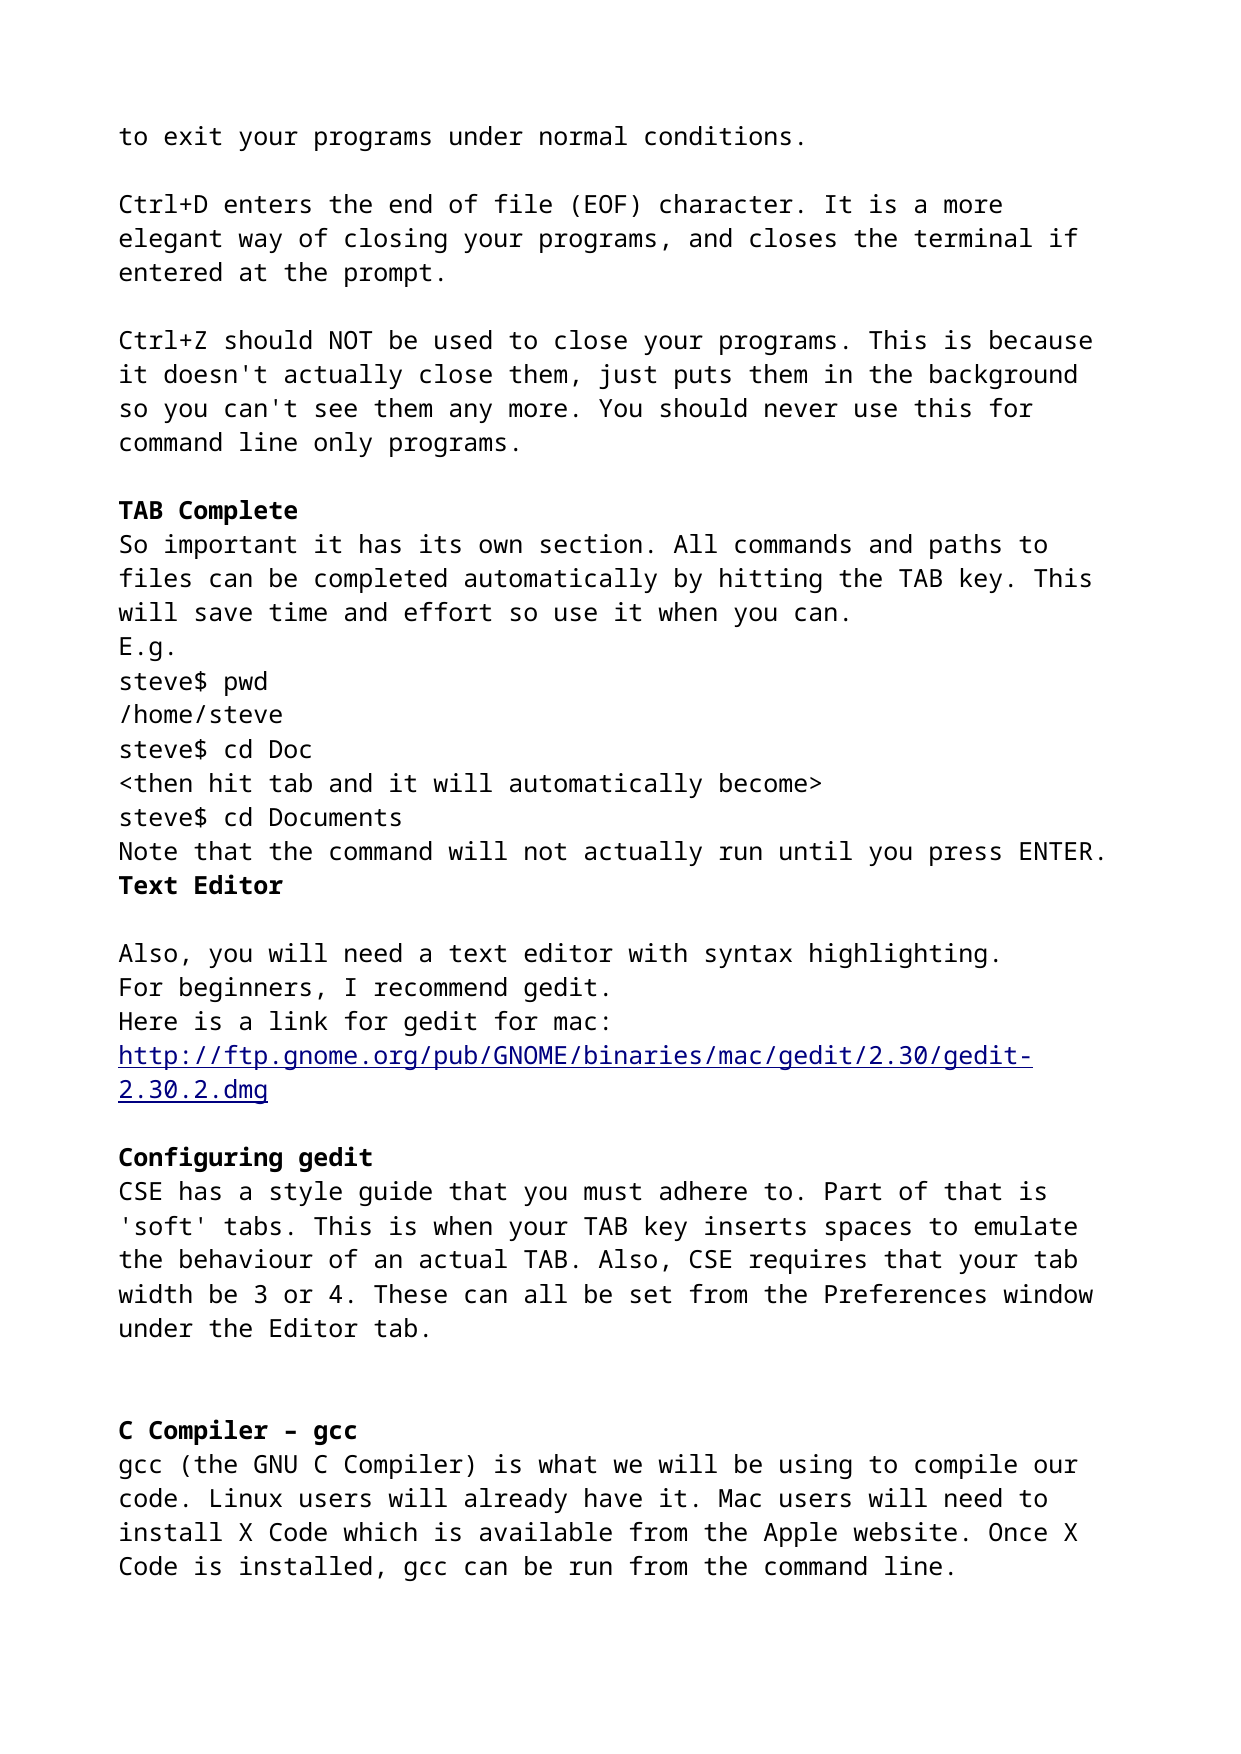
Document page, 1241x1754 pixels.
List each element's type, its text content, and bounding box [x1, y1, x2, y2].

text Configuring gedit [118, 1140, 1122, 1174]
text steve$ cd Doc [118, 731, 1122, 765]
text So important it has its own section. All commands and paths to files can be completed automatically by hitting the TAB key. This will save time and effort so use it when you can. [118, 527, 1122, 629]
text to exit your programs under normal conditions. [118, 118, 1122, 152]
text E.g. [118, 629, 1122, 663]
text TAB Complete [118, 493, 1122, 527]
text Text Editor [118, 867, 1122, 902]
text <then hit tab and it will automatically become> [118, 765, 1122, 799]
text Also, you will need a text editor with syntax highlighting. [118, 936, 1122, 970]
text For beginners, I recommend gedit. [118, 970, 1122, 1004]
text CSE has a style guide that you must adhere to. Part of that is 'soft' tabs. This is when your TAB key inserts spaces to emulate the behaviour of an actual TAB. Also, CSE requires that your tab width be 3 or 4. These can all be set from the Preferences window under the Editor tab. [118, 1174, 1122, 1344]
text http://ftp.gnome.org/pub/GNOME/binaries/mac/gedit/2.30/gedit-2.30.2.dmg [118, 1038, 1122, 1106]
text steve$ cd Documents [118, 799, 1122, 833]
text Ctrl+D enters the end of file (EOF) character. It is a more elegant way of closing your programs, and closes the terminal if entered at the prompt. [118, 186, 1122, 288]
text Ctrl+Z should NOT be used to close your programs. This is because it doesn't actually close them, just puts them in the background so you can't see them any more. You should never use this for command line only programs. [118, 322, 1122, 459]
text gcc (the GNU C Compiler) is what we will be using to compile our code. Linux users will already have it. Mac users will need to install X Code which is available from the Apple website. Once X Code is installed, gcc can be run from the command line. [118, 1447, 1122, 1583]
text Note that the command will not actually run until you press ENTER. [118, 833, 1122, 867]
text /home/steve [118, 697, 1122, 731]
text steve$ pwd [118, 663, 1122, 697]
text Here is a link for gedit for mac: [118, 1004, 1122, 1038]
text C Compiler – gcc [118, 1412, 1122, 1447]
